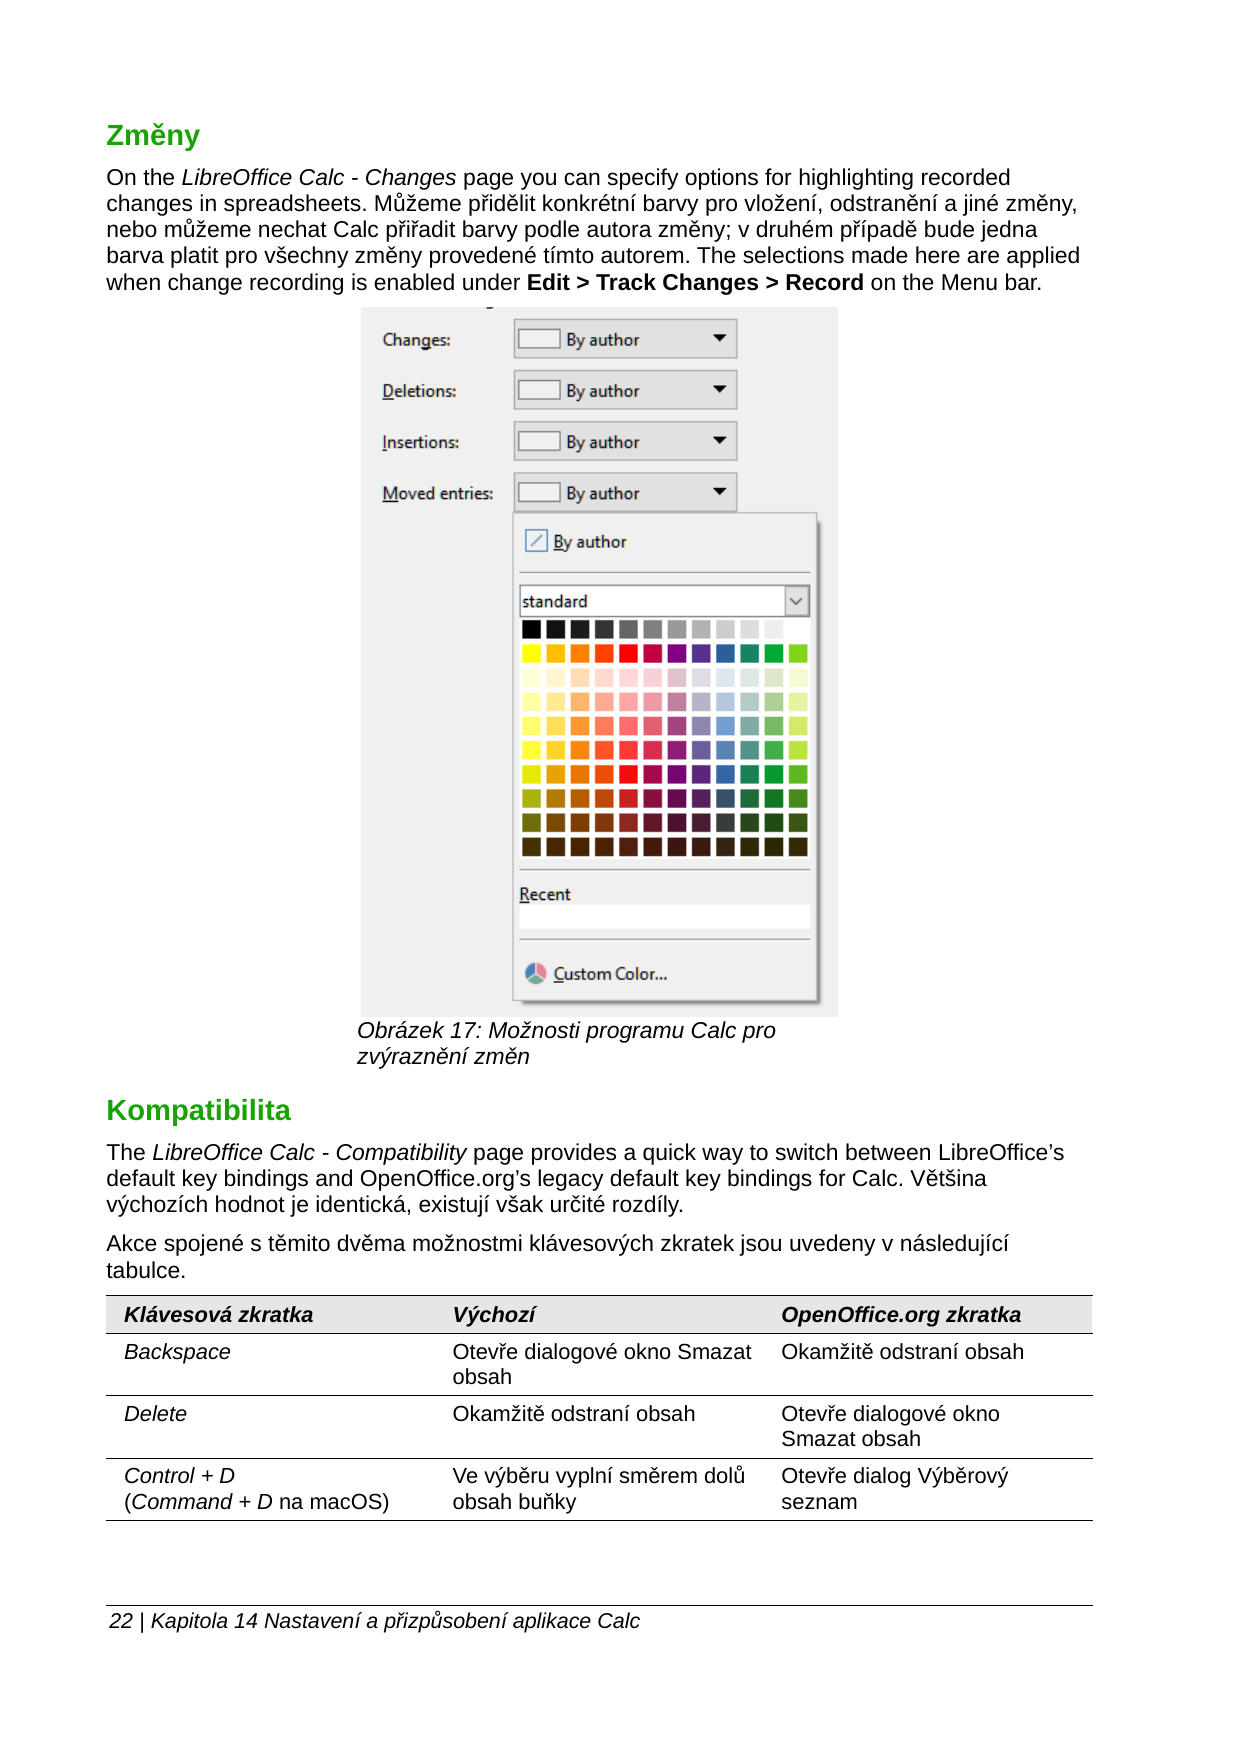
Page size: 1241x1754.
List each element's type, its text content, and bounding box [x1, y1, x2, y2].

text On the LibreOffice Calc - Changes page you can specify options for highlighting recorded changes in spreadsheets. Můžeme přidělit konkrétní barvy pro vložení, odstranění a jiné změny, nebo můžeme nechat Calc přiřadit barvy podle autora změny; v druhém případě bude jedna barva platit pro všechny změny provedené tímto autorem. The selections made here are applied when change recording is enabled under Edit > Track Changes > Record on the Menu bar. [106, 163, 1093, 295]
table_cell Otevře dialog Výběrový seznam [764, 1459, 1092, 1520]
text The LibreOffice Calc - Compatibility page provides a quick way to switch between LibreOffice’s default key bindings and OpenOffice.org’s legacy default key bindings for Calc. Většina výchozích hodnot je identická, existují však určité rozdíly. [106, 1139, 1093, 1218]
table_cell Ve výběru vyplní směrem dolů obsah buňky [435, 1459, 764, 1520]
table_header Klávesová zkratka [106, 1296, 435, 1333]
text Akce spojené s těmito dvěma možnostmi klávesových zkratek jsou uvedeny v následující tabulce. [106, 1230, 1093, 1283]
subtitle Změny [106, 118, 1093, 152]
table_cell Delete [106, 1396, 435, 1457]
table_header Výchozí [435, 1296, 764, 1333]
table_cell Control + D (Command + D na macOS) [106, 1459, 435, 1520]
text Obrázek 17: Možnosti programu Calc pro zvýraznění změn [357, 308, 842, 1070]
subtitle Kompatibilita [106, 1093, 1093, 1127]
table_cell Okamžitě odstraní obsah [435, 1396, 764, 1457]
table_cell Otevře dialogové okno Smazat obsah [764, 1396, 1092, 1457]
table_header OpenOffice.org zkratka [764, 1296, 1092, 1333]
table_cell Backspace [106, 1334, 435, 1395]
table_cell Otevře dialogové okno Smazat obsah [435, 1334, 764, 1395]
picture [360, 307, 838, 1017]
table_cell Okamžitě odstraní obsah [764, 1334, 1092, 1395]
